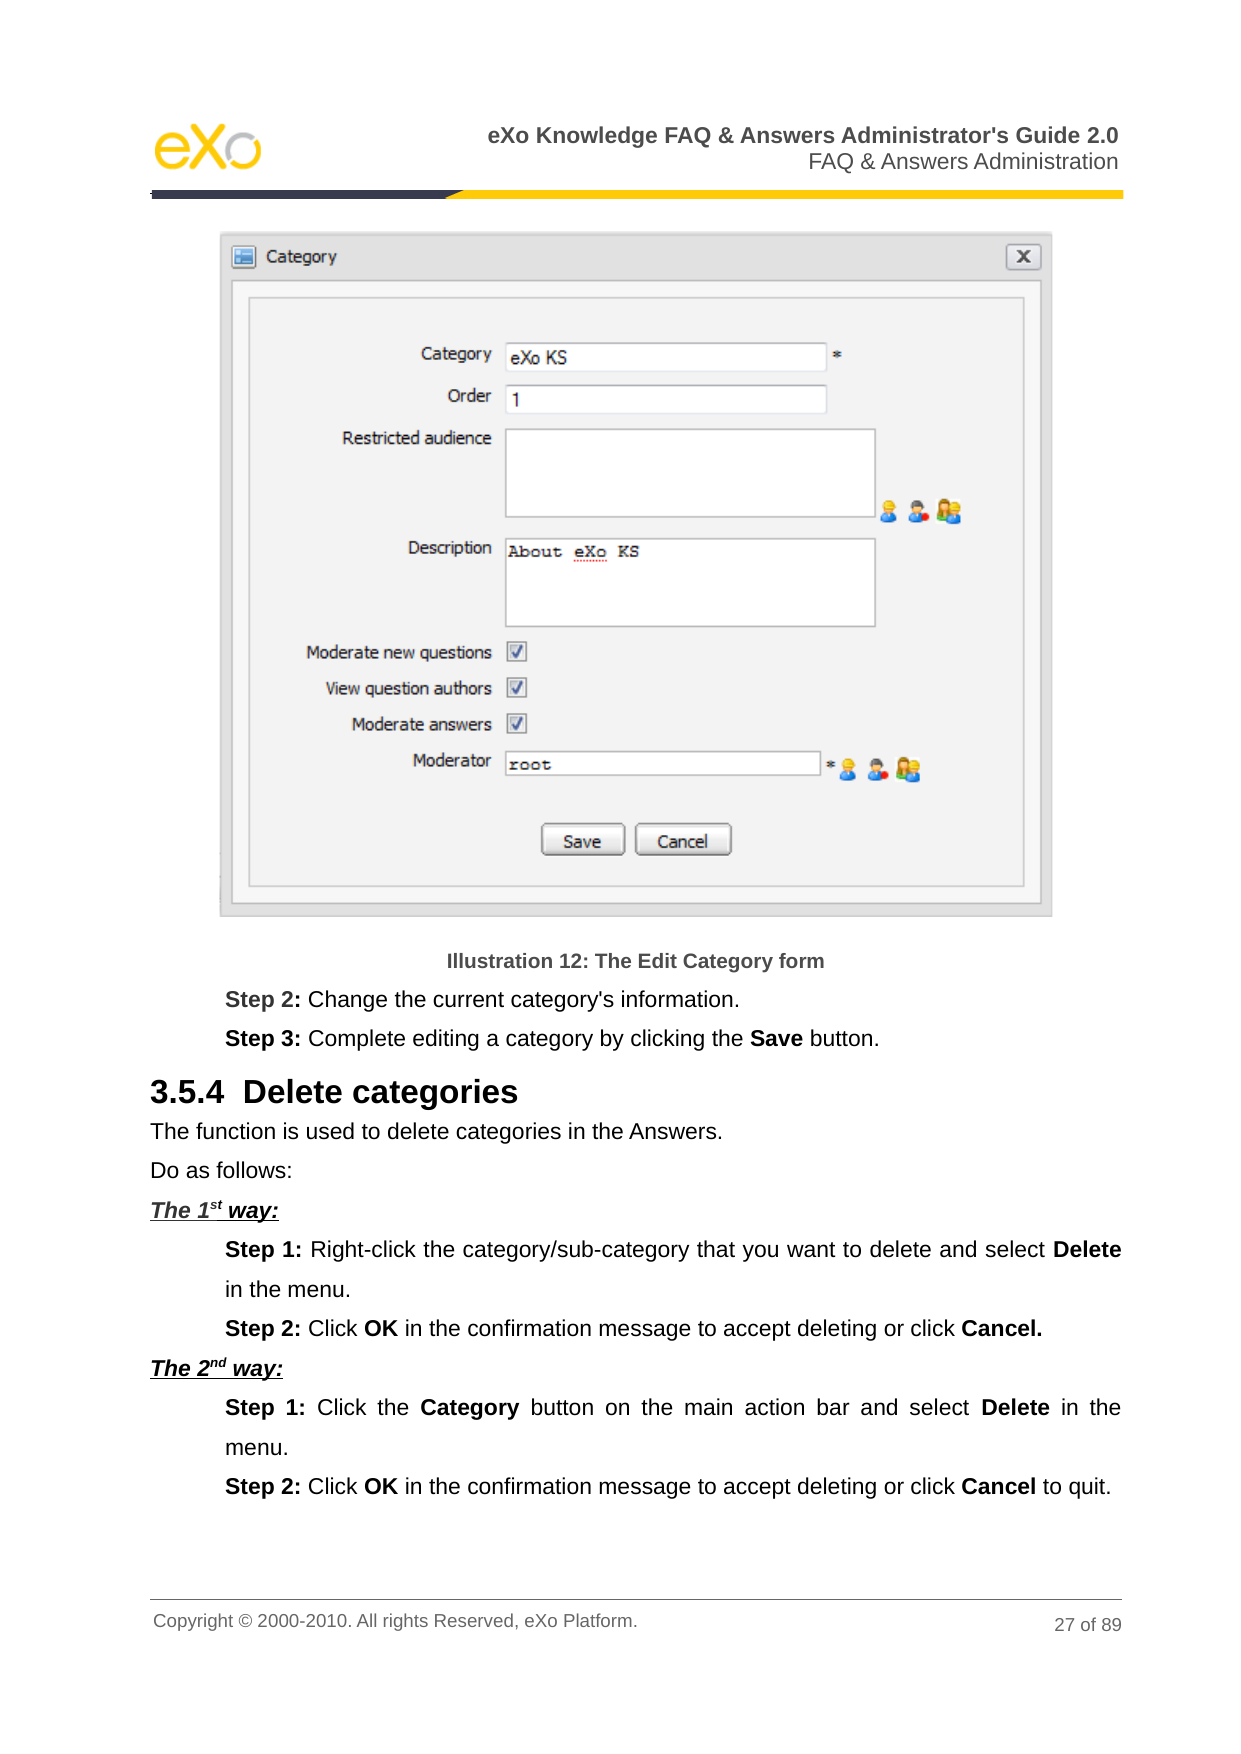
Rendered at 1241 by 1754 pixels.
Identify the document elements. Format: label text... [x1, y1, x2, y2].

list Step 2: Click OK in the confirmation message to accept deleting or click Cancel. [187, 1315, 1122, 1342]
list Illustration 12: The Edit Category form [207, 298, 1064, 972]
picture [151, 190, 1124, 199]
text The 2nd way: [150, 1355, 1122, 1381]
picture [219, 231, 1053, 917]
list Step 2: Change the current category's information. [187, 223, 1122, 1012]
text The 1st way: [150, 1197, 1122, 1223]
subtitle Delete categories [150, 1072, 1122, 1110]
text The function is used to delete categories in the Answers. [150, 1118, 1122, 1144]
list Step 1: Right-click the category/sub-category that you want to delete and select Delete in the menu. [187, 1236, 1122, 1302]
list Step 1: Click the Category button on the main action bar and select Delete in the menu. [187, 1394, 1122, 1460]
picture [155, 123, 262, 170]
list Step 2: Click OK in the confirmation message to accept deleting or click Cancel to quit. [187, 1473, 1122, 1499]
list Step 3: Complete editing a category by clicking the Save button. [187, 1025, 1122, 1051]
text Do as follows: [150, 1157, 1122, 1184]
